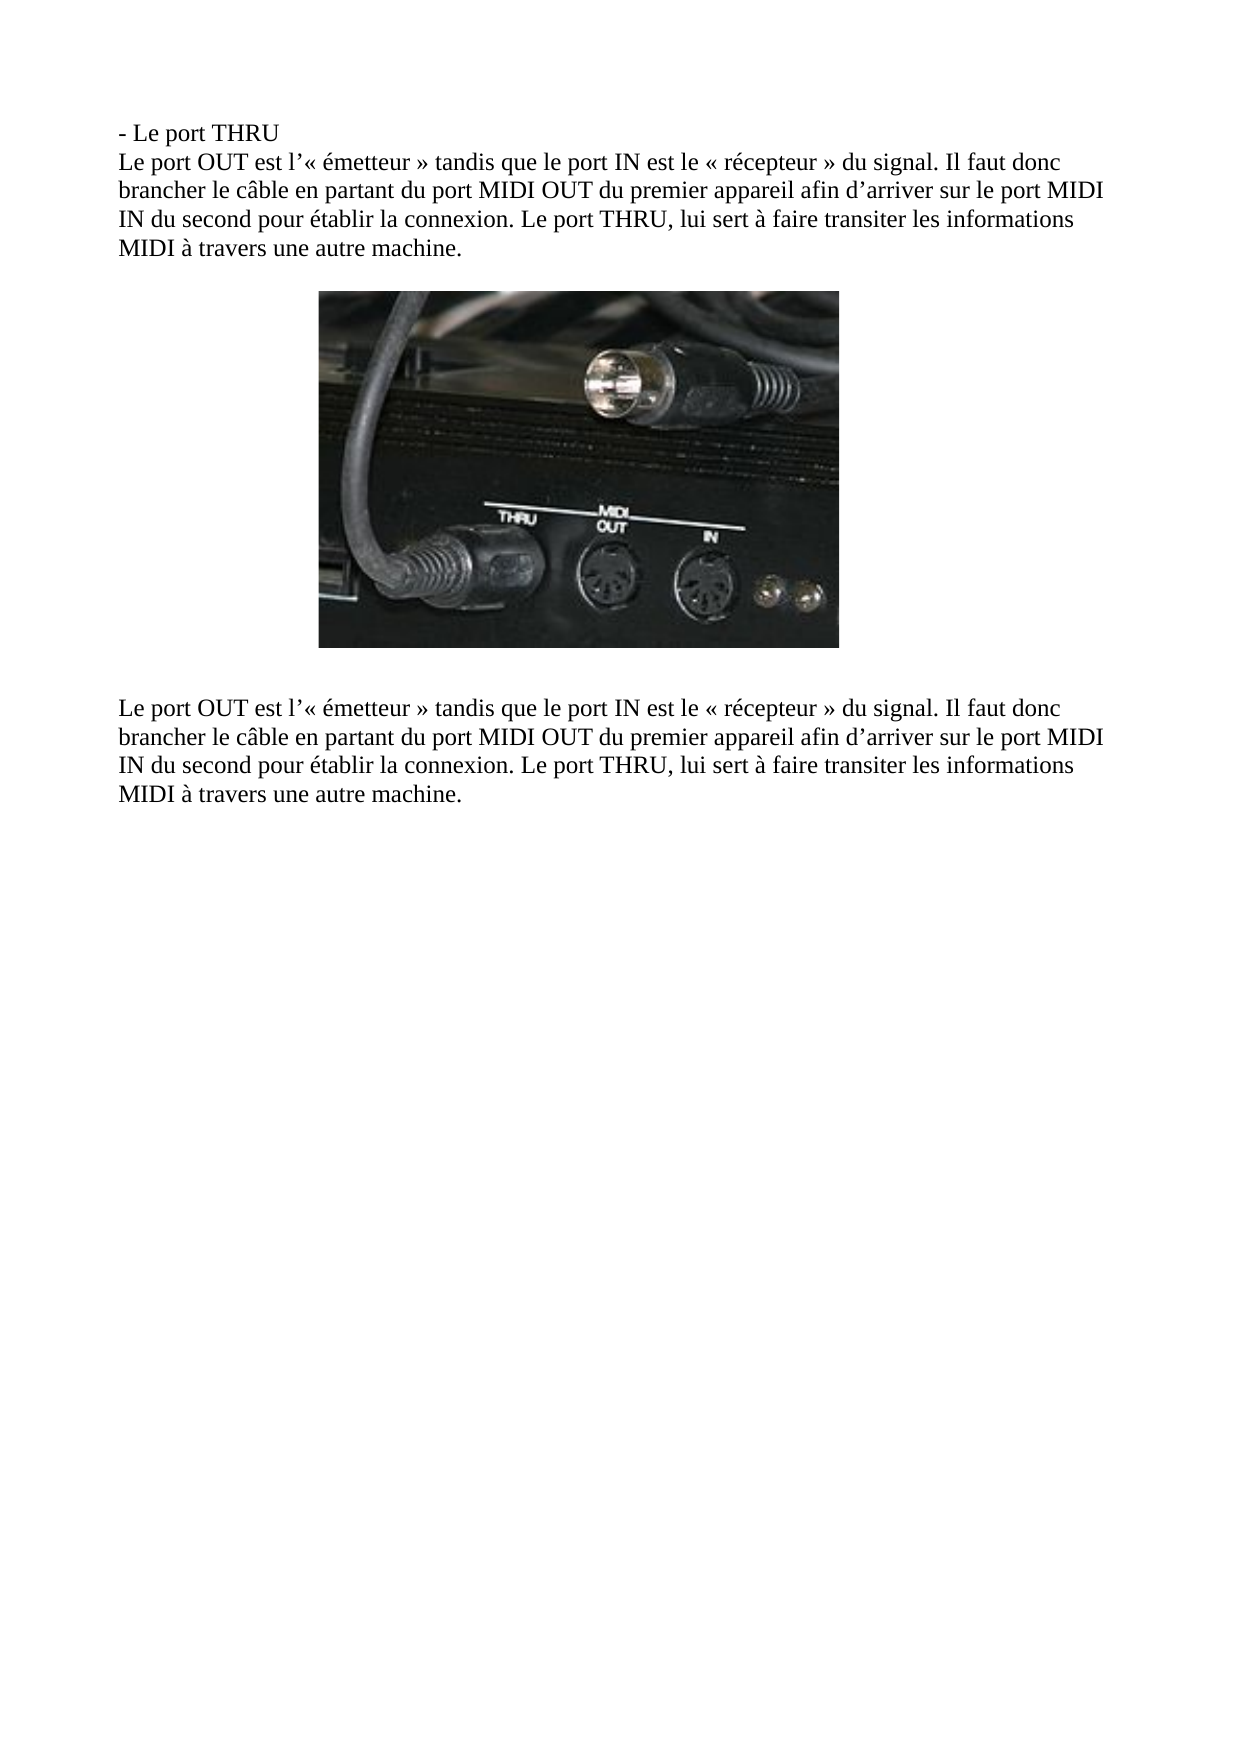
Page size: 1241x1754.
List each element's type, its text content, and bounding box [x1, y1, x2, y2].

text Le port OUT est l’« émetteur » tandis que le port IN est le « récepteur » du signal. Il faut donc brancher le câble en partant du port MIDI OUT du premier appareil afin d’arriver sur le port MIDI IN du second pour établir la connexion. Le port THRU, lui sert à faire transiter les informations MIDI à travers une autre machine. [118, 147, 1122, 262]
text - Le port THRU [118, 118, 1122, 147]
text Le port OUT est l’« émetteur » tandis que le port IN est le « récepteur » du signal. Il faut donc brancher le câble en partant du port MIDI OUT du premier appareil afin d’arriver sur le port MIDI IN du second pour établir la connexion. Le port THRU, lui sert à faire transiter les informations MIDI à travers une autre machine. [118, 693, 1122, 808]
picture [318, 291, 840, 648]
